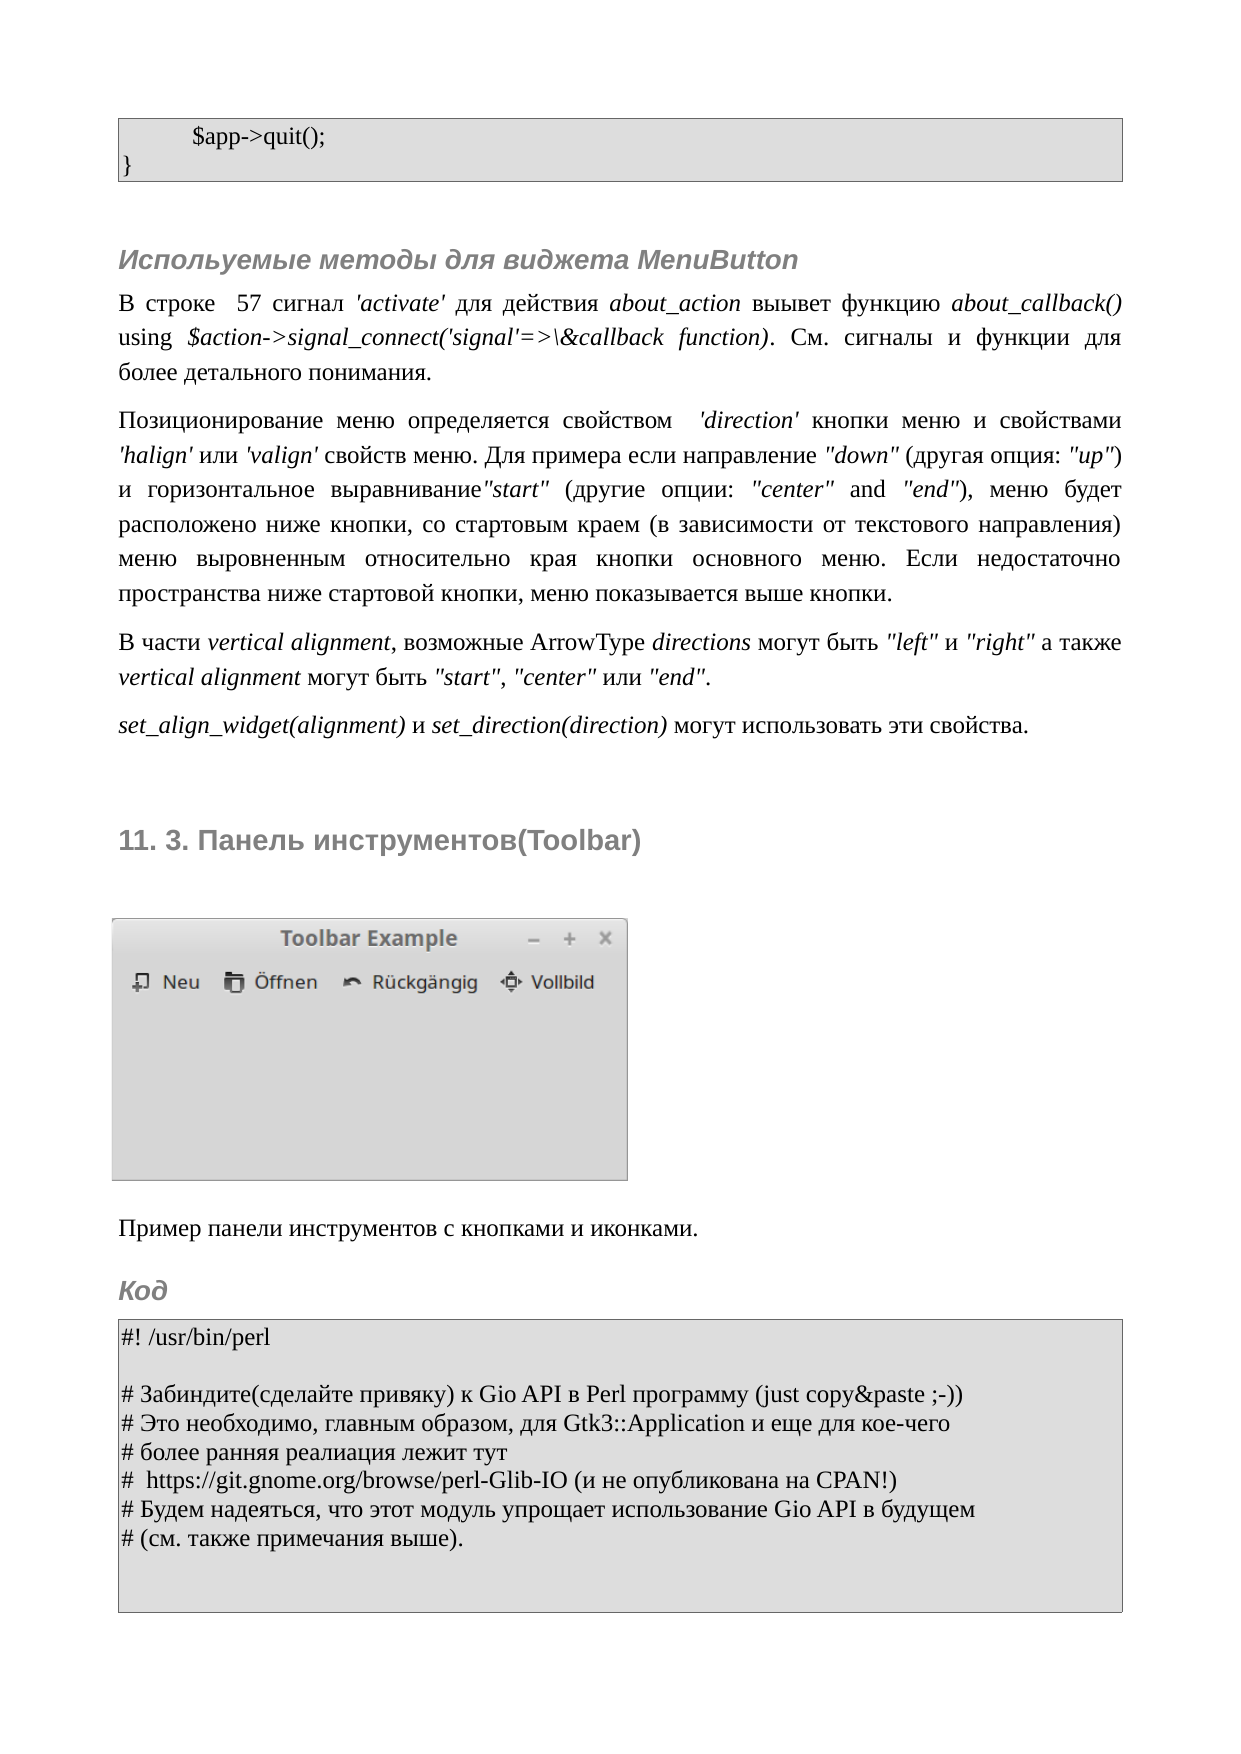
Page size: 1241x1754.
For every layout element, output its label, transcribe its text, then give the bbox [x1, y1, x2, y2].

text #! /usr/bin/perl [119, 1320, 1122, 1347]
text # (см. также примечания выше). [119, 1520, 1122, 1549]
text # https://git.gnome.org/browse/perl-Glib-IO (и не опубликована на CPAN!) [119, 1462, 1122, 1491]
text set_align_widget(alignment) и set_direction(direction) могут использовать эти свойства. [118, 711, 1122, 739]
text В части vertical alignment, возможные ArrowType directions могут быть "left" и "right" а также vertical alignment могут быть "start", "center" или "end". [118, 627, 1122, 690]
subtitle 11. 3. Панель инструментов(Toolbar) [118, 823, 1122, 857]
picture [111, 918, 628, 1181]
text В строке 57 сигнал 'activate' для действия about_action выывет функцию about_callback() using $action->signal_connect('signal'=>\&callback function). См. сигналы и функции для более детального понимания. [118, 288, 1122, 385]
subtitle Испольуемые методы для виджета MenuButton [118, 243, 1122, 275]
text # Забиндите(сделайте привяку) к Gio API в Perl программу (just copy&paste ;-)) [119, 1376, 1122, 1405]
text Пример панели инструментов с кнопками и иконками. [118, 1213, 1122, 1242]
subtitle Код [118, 1274, 1122, 1306]
text } [119, 147, 1122, 181]
text # Будем надеяться, что этот модуль упрощает использование Gio API в будущем [119, 1491, 1122, 1520]
text # Это необходимо, главным образом, для Gtk3::Application и еще для кое-чего [119, 1405, 1122, 1434]
text Позиционирование меню определяется свойством 'direction' кнопки меню и свойствами 'halign' или 'valign' свойств меню. Для примера если направление "down" (другая опция: "up") и горизонтальное выравнивание"start" (другие опции: "center" and "end"), меню будет расположено ниже кнопки, со стартовым краем (в зависимости от текстового направления) меню выровненным относительно края кнопки основного меню. Если недостаточно пространства ниже стартовой кнопки, меню показывается выше кнопки. [118, 406, 1122, 607]
text # более ранняя реалиация лежит тут [119, 1434, 1122, 1462]
text $app->quit(); [119, 119, 1122, 147]
